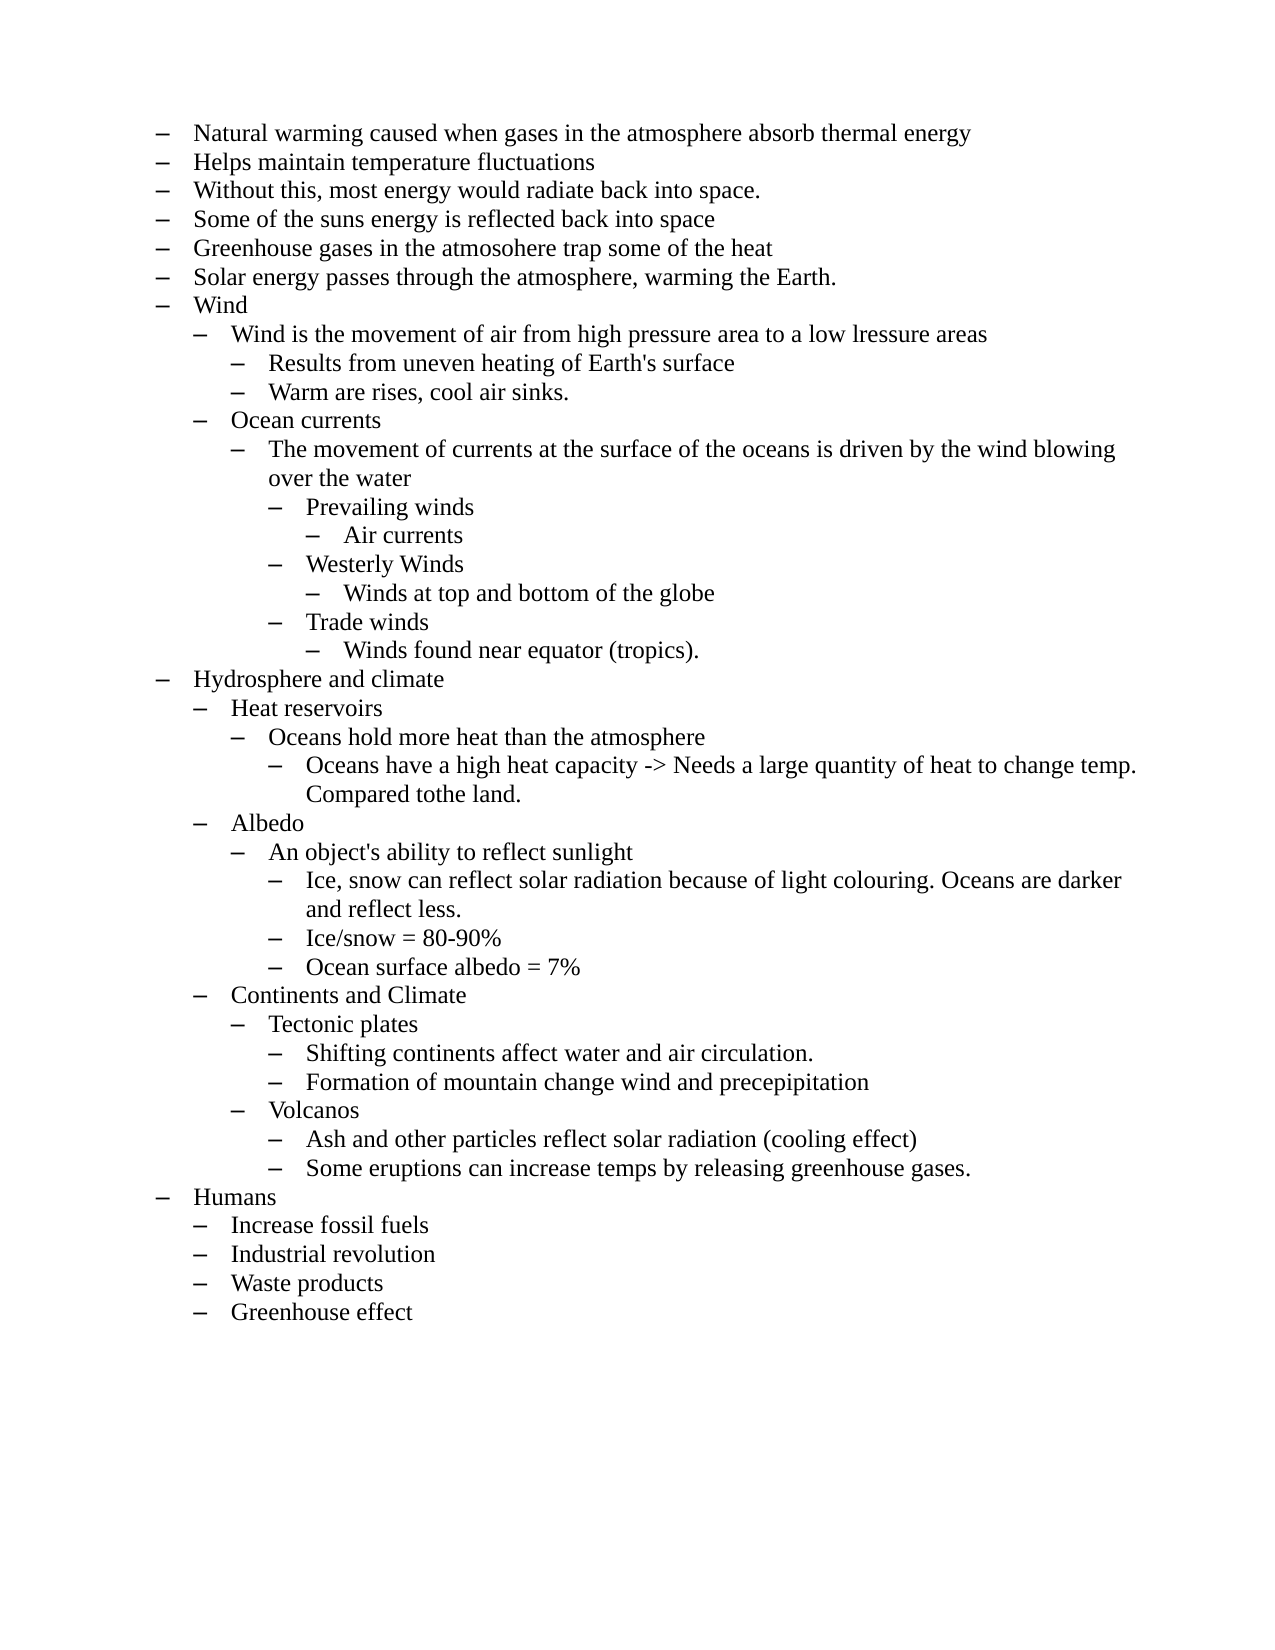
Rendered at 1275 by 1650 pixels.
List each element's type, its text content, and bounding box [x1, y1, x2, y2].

list Without this, most energy would radiate back into space. [156, 176, 1157, 204]
list Westerly Winds [268, 549, 1157, 578]
list Prevailing winds [268, 492, 1157, 521]
list Ice/snow = 80-90% [268, 923, 1157, 952]
list Increase fossil fuels [193, 1211, 1157, 1239]
list Natural warming caused when gases in the atmosphere absorb thermal energy [156, 118, 1157, 147]
list Industrial revolution [193, 1239, 1157, 1268]
list Hydrosphere and climate [156, 664, 1157, 693]
list Results from uneven heating of Earth's surface [231, 348, 1157, 377]
list Some eruptions can increase temps by releasing greenhouse gases. [268, 1153, 1157, 1182]
list Winds at top and bottom of the globe [306, 578, 1157, 607]
list Warm are rises, cool air sinks. [231, 377, 1157, 406]
list Ash and other particles reflect solar radiation (cooling effect) [268, 1124, 1157, 1153]
list Continents and Climate [193, 981, 1157, 1009]
list Heat reservoirs [193, 693, 1157, 722]
list Solar energy passes through the atmosphere, warming the Earth. [156, 262, 1157, 291]
list Oceans hold more heat than the atmosphere [231, 722, 1157, 751]
list Formation of mountain change wind and precepipitation [268, 1067, 1157, 1096]
list Tectonic plates [231, 1009, 1157, 1038]
list The movement of currents at the surface of the oceans is driven by the wind blowing over the water [231, 434, 1157, 492]
list Air currents [306, 521, 1157, 549]
list Ice, snow can reflect solar radiation because of light colouring. Oceans are darker and reflect less. [268, 866, 1157, 923]
list Oceans have a high heat capacity -> Needs a large quantity of heat to change temp. Compared tothe land. [268, 751, 1157, 808]
list Waste products [193, 1268, 1157, 1297]
list An object's ability to reflect sunlight [231, 837, 1157, 866]
list Helps maintain temperature fluctuations [156, 147, 1157, 176]
list Greenhouse gases in the atmosohere trap some of the heat [156, 233, 1157, 262]
list Winds found near equator (tropics). [306, 636, 1157, 664]
list Greenhouse effect [193, 1297, 1157, 1326]
list Wind [156, 291, 1157, 319]
list Shifting continents affect water and air circulation. [268, 1038, 1157, 1067]
list Trade winds [268, 607, 1157, 636]
list Volcanos [231, 1096, 1157, 1124]
list Ocean surface albedo = 7% [268, 952, 1157, 981]
list Humans [156, 1182, 1157, 1211]
list Some of the suns energy is reflected back into space [156, 204, 1157, 233]
list Albedo [193, 808, 1157, 837]
list Wind is the movement of air from high pressure area to a low lressure areas [193, 319, 1157, 348]
list Ocean currents [193, 406, 1157, 434]
